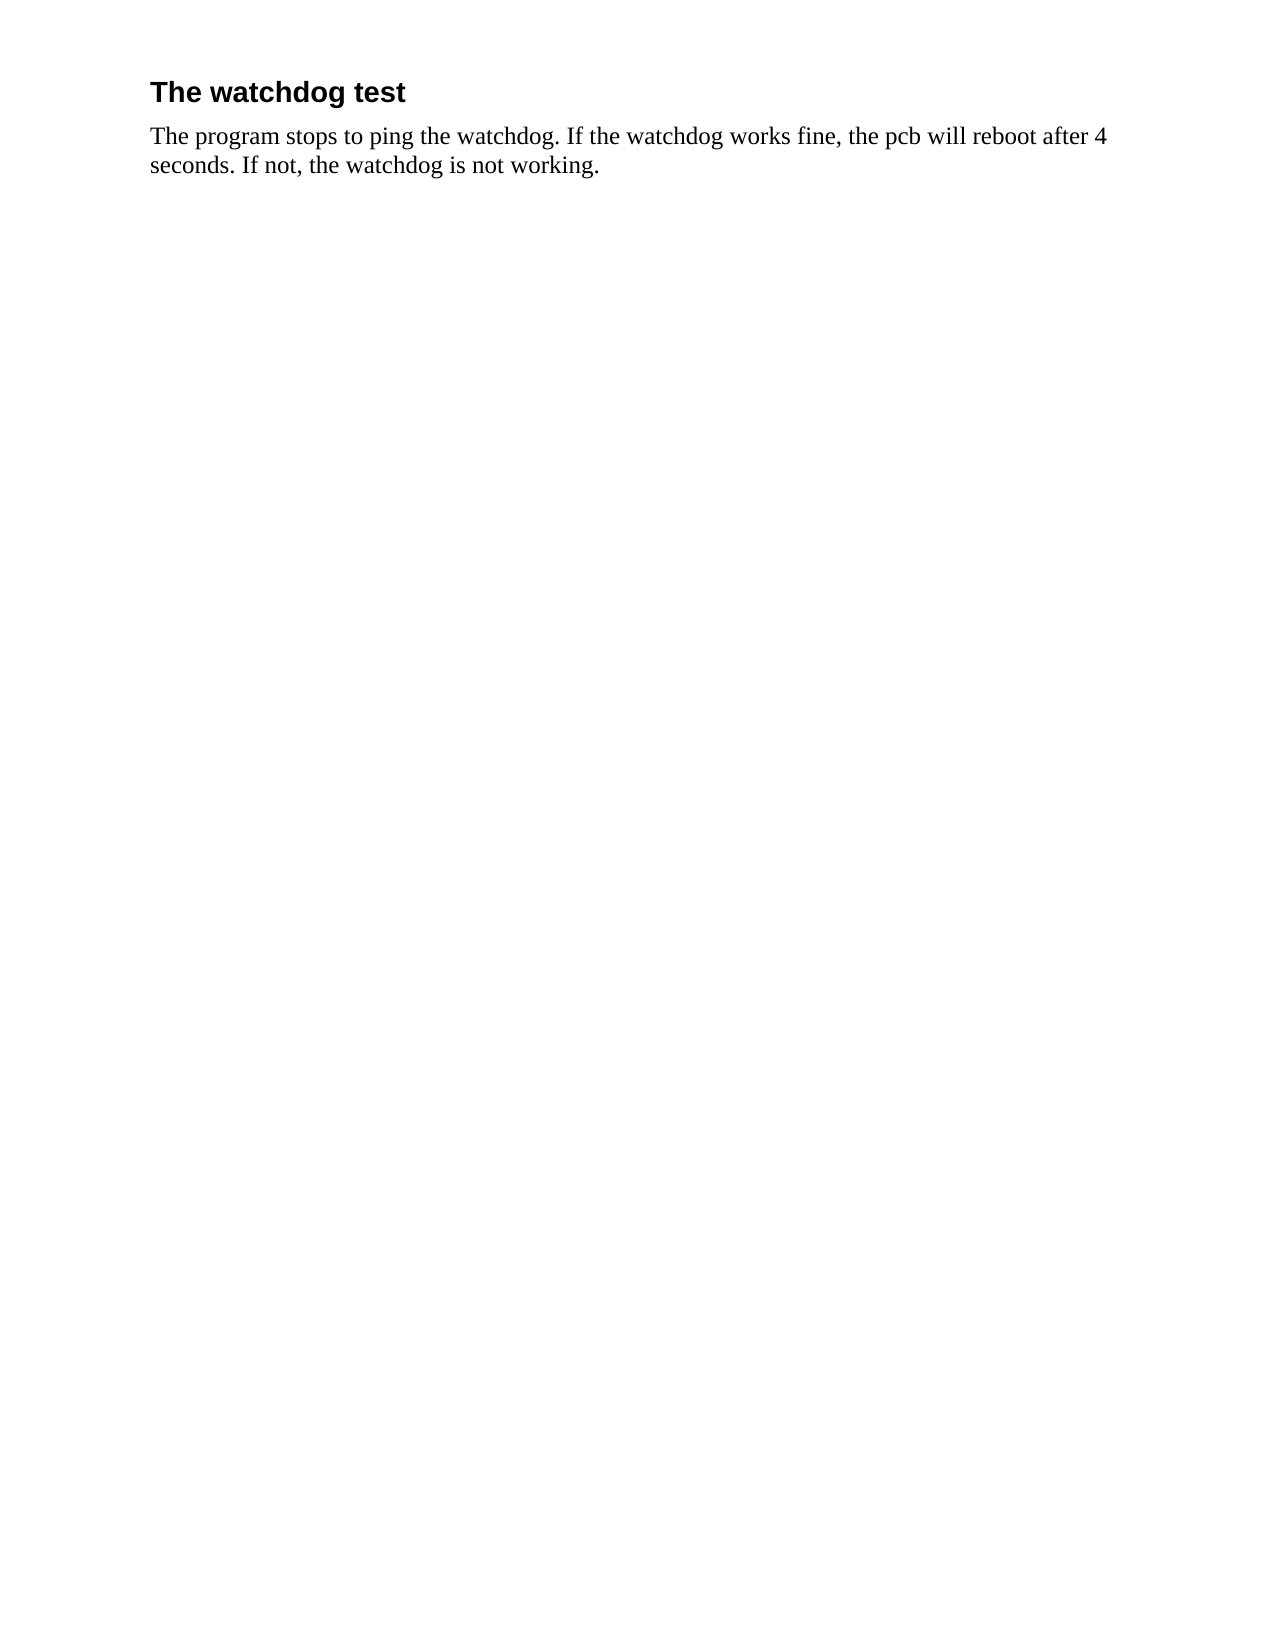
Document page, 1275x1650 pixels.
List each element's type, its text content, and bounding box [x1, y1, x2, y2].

text The program stops to ping the watchdog. If the watchdog works fine, the pcb will reboot after 4 seconds. If not, the watchdog is not working. [150, 121, 1125, 178]
text The watchdog test [150, 75, 1125, 108]
